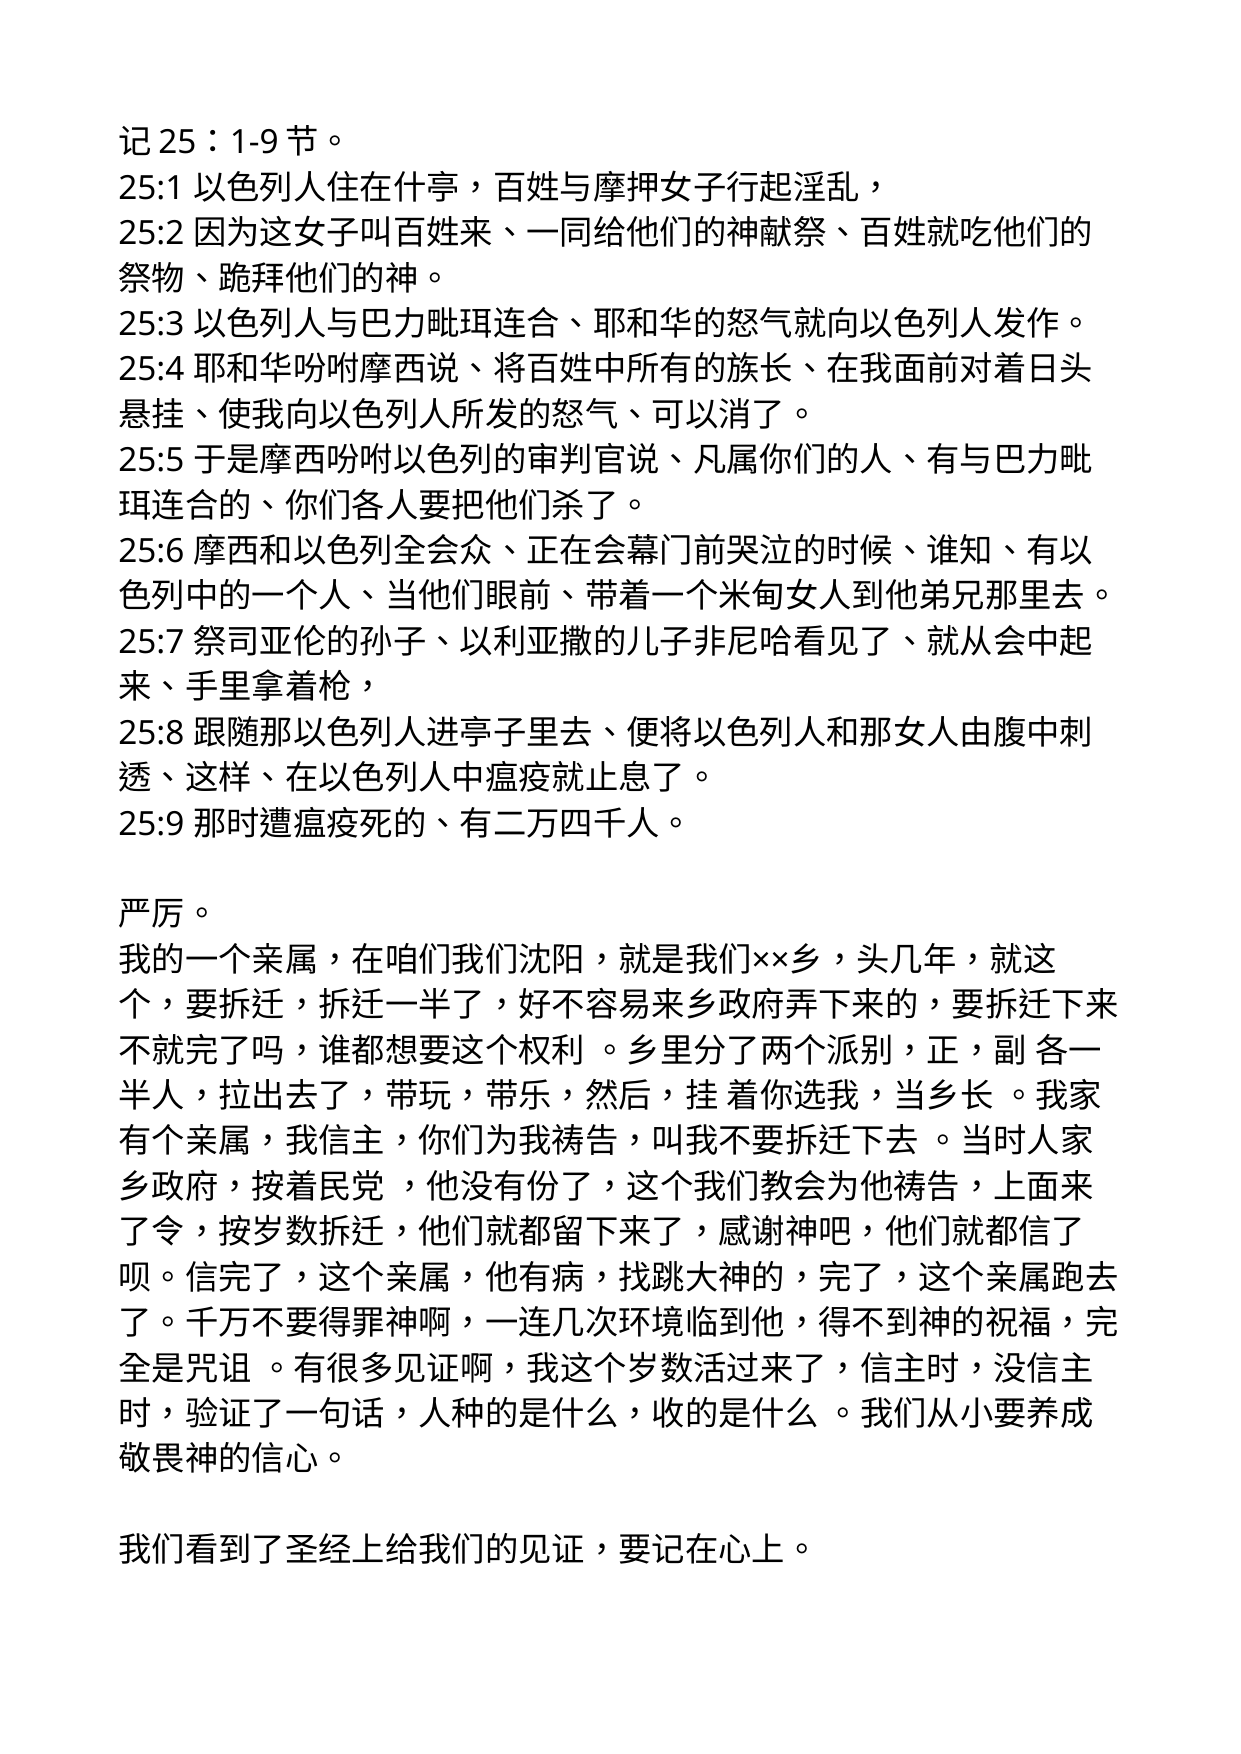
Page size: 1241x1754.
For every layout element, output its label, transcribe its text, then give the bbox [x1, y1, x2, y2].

text 25:1 以色列人住在什亭，百姓与摩押女子行起淫乱， [118, 163, 1122, 209]
text 25:8 跟随那以色列人进亭子里去、便将以色列人和那女人由腹中刺透、这样、在以色列人中瘟疫就止息了。 [118, 708, 1122, 799]
text 25:3 以色列人与巴力毗珥连合、耶和华的怒气就向以色列人发作。 [118, 300, 1122, 345]
text 25:7 祭司亚伦的孙子、以利亚撒的儿子非尼哈看见了、就从会中起来、手里拿着枪， [118, 618, 1122, 708]
text 记25：1-9节。 [118, 118, 1122, 163]
text 25:4 耶和华吩咐摩西说、将百姓中所有的族长、在我面前对着日头悬挂、使我向以色列人所发的怒气、可以消了。 [118, 345, 1122, 436]
text 我们看到了圣经上给我们的见证，要记在心上。 [118, 1526, 1122, 1571]
text 我的一个亲属，在咱们我们沈阳，就是我们××乡，头几年，就这个，要拆迁，拆迁一半了，好不容易来乡政府弄下来的，要拆迁下来 不就完了吗，谁都想要这个权利 。乡里分了两个派别，正，副 各一半人，拉出去了，带玩，带乐，然后，挂 着你选我，当乡长 。我家有个亲属，我信主，你们为我祷告，叫我不要拆迁下去 。当时人家乡政府，按着民党 ，他没有份了，这个我们教会为他祷告，上面来了令，按岁数拆迁，他们就都留下来了，感谢神吧，他们就都信了呗。信完了，这个亲属，他有病，找跳大神的，完了，这个亲属跑去了。千万不要得罪神啊，一连几次环境临到他，得不到神的祝福，完全是咒诅 。有很多见证啊，我这个岁数活过来了，信主时，没信主时，验证了一句话，人种的是什么，收的是什么 。我们从小要养成敬畏神的信心。 [118, 936, 1122, 1481]
text 25:6 摩西和以色列全会众、正在会幕门前哭泣的时候、谁知、有以色列中的一个人、当他们眼前、带着一个米甸女人到他弟兄那里去。 [118, 527, 1122, 618]
text 25:2 因为这女子叫百姓来、一同给他们的神献祭、百姓就吃他们的祭物、跪拜他们的神。 [118, 209, 1122, 300]
text 25:9 那时遭瘟疫死的、有二万四千人。 [118, 799, 1122, 845]
text 严厉。 [118, 890, 1122, 936]
text 25:5 于是摩西吩咐以色列的审判官说、凡属你们的人、有与巴力毗珥连合的、你们各人要把他们杀了。 [118, 436, 1122, 527]
